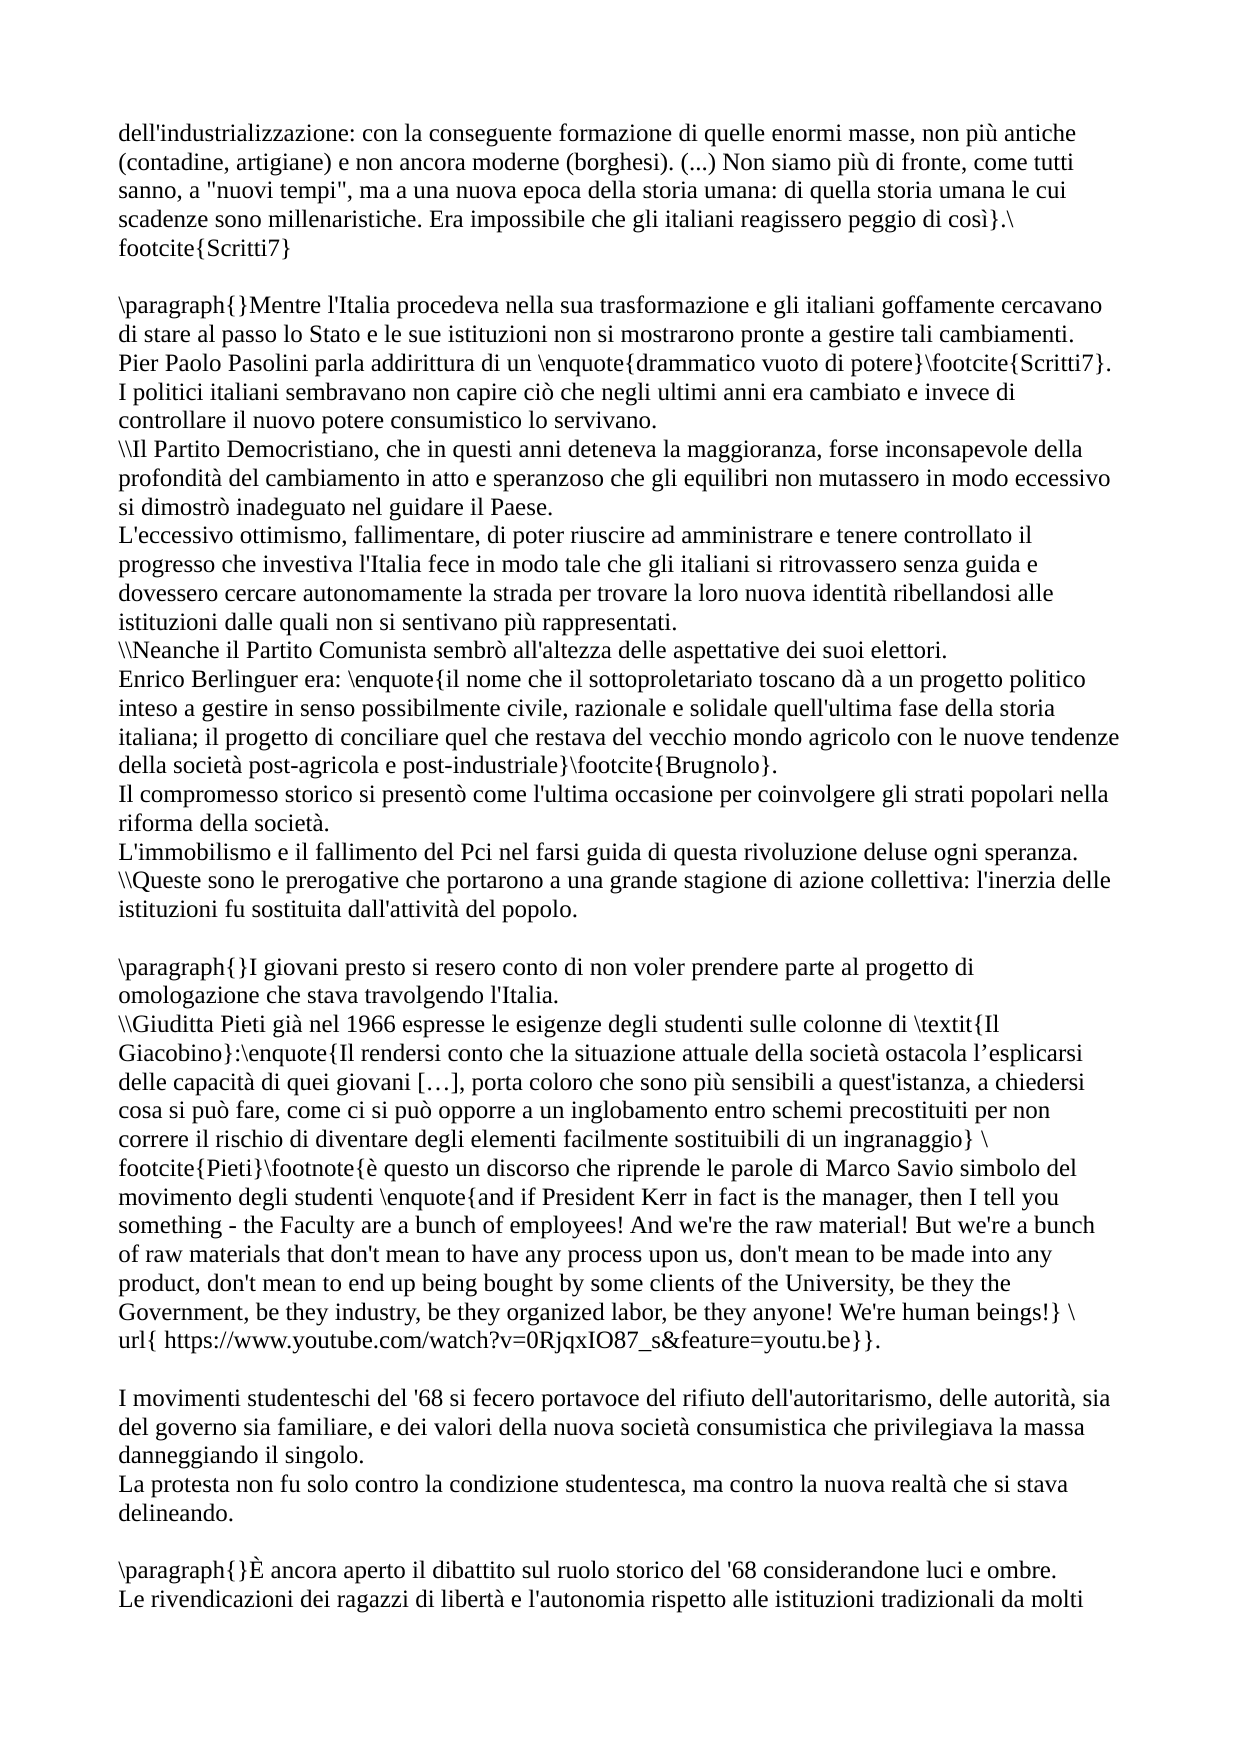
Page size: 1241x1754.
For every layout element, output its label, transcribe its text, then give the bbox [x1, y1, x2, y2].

text dell'industrializzazione: con la conseguente formazione di quelle enormi masse, non più antiche (contadine, artigiane) e non ancora moderne (borghesi). (...) Non siamo più di fronte, come tutti sanno, a "nuovi tempi", ma a una nuova epoca della storia umana: di quella storia umana le cui scadenze sono millenaristiche. Era impossibile che gli italiani reagissero peggio di così}.\footcite{Scritti7} \paragraph{}Mentre l'Italia procedeva nella sua trasformazione e gli italiani goffamente cercavano di stare al passo lo Stato e le sue istituzioni non si mostrarono pronte a gestire tali cambiamenti. Pier Paolo Pasolini parla addirittura di un \enquote{drammatico vuoto di potere}\footcite{Scritti7}. I politici italiani sembravano non capire ciò che negli ultimi anni era cambiato e invece di controllare il nuovo potere consumistico lo servivano. \\Il Partito Democristiano, che in questi anni deteneva la maggioranza, forse inconsapevole della profondità del cambiamento in atto e speranzoso che gli equilibri non mutassero in modo eccessivo si dimostrò inadeguato nel guidare il Paese. L'eccessivo ottimismo, fallimentare, di poter riuscire ad amministrare e tenere controllato il progresso che investiva l'Italia fece in modo tale che gli italiani si ritrovassero senza guida e dovessero cercare autonomamente la strada per trovare la loro nuova identità ribellandosi alle istituzioni dalle quali non si sentivano più rappresentati. \\Neanche il Partito Comunista sembrò all'altezza delle aspettative dei suoi elettori. Enrico Berlinguer era: \enquote{il nome che il sottoproletariato toscano dà a un progetto politico inteso a gestire in senso possibilmente civile, razionale e solidale quell'ultima fase della storia italiana; il progetto di conciliare quel che restava del vecchio mondo agricolo con le nuove tendenze della società post-agricola e post-industriale}\footcite{Brugnolo}. Il compromesso storico si presentò come l'ultima occasione per coinvolgere gli strati popolari nella riforma della società. L'immobilismo e il fallimento del Pci nel farsi guida di questa rivoluzione deluse ogni speranza. \\Queste sono le prerogative che portarono a una grande stagione di azione collettiva: l'inerzia delle istituzioni fu sostituita dall'attività del popolo. \paragraph{}I giovani presto si resero conto di non voler prendere parte al progetto di omologazione che stava travolgendo l'Italia. \\Giuditta Pieti già nel 1966 espresse le esigenze degli studenti sulle colonne di \textit{Il Giacobino}:\enquote{Il rendersi conto che la situazione attuale della società ostacola l’esplicarsi delle capacità di quei giovani […], porta coloro che sono più sensibili a quest'istanza, a chiedersi cosa si può fare, come ci si può opporre a un inglobamento entro schemi precostituiti per non correre il rischio di diventare degli elementi facilmente sostituibili di un ingranaggio} \footcite{Pieti}\footnote{è questo un discorso che riprende le parole di Marco Savio simbolo del movimento degli studenti \enquote{and if President Kerr in fact is the manager, then I tell you something - the Faculty are a bunch of employees! And we're the raw material! But we're a bunch of raw materials that don't mean to have any process upon us, don't mean to be made into any product, don't mean to end up being bought by some clients of the University, be they the Government, be they industry, be they organized labor, be they anyone! We're human beings!} \url{ https://www.youtube.com/watch?v=0RjqxIO87_s&feature=youtu.be}}. I movimenti studenteschi del '68 si fecero portavoce del rifiuto dell'autoritarismo, delle autorità, sia del governo sia familiare, e dei valori della nuova società consumistica che privilegiava la massa danneggiando il singolo. La protesta non fu solo contro la condizione studentesca, ma contro la nuova realtà che si stava delineando. \paragraph{}È ancora aperto il dibattito sul ruolo storico del '68 considerandone luci e ombre. Le rivendicazioni dei ragazzi di libertà e l'autonomia rispetto alle istituzioni tradizionali da molti [118, 118, 1122, 1613]
